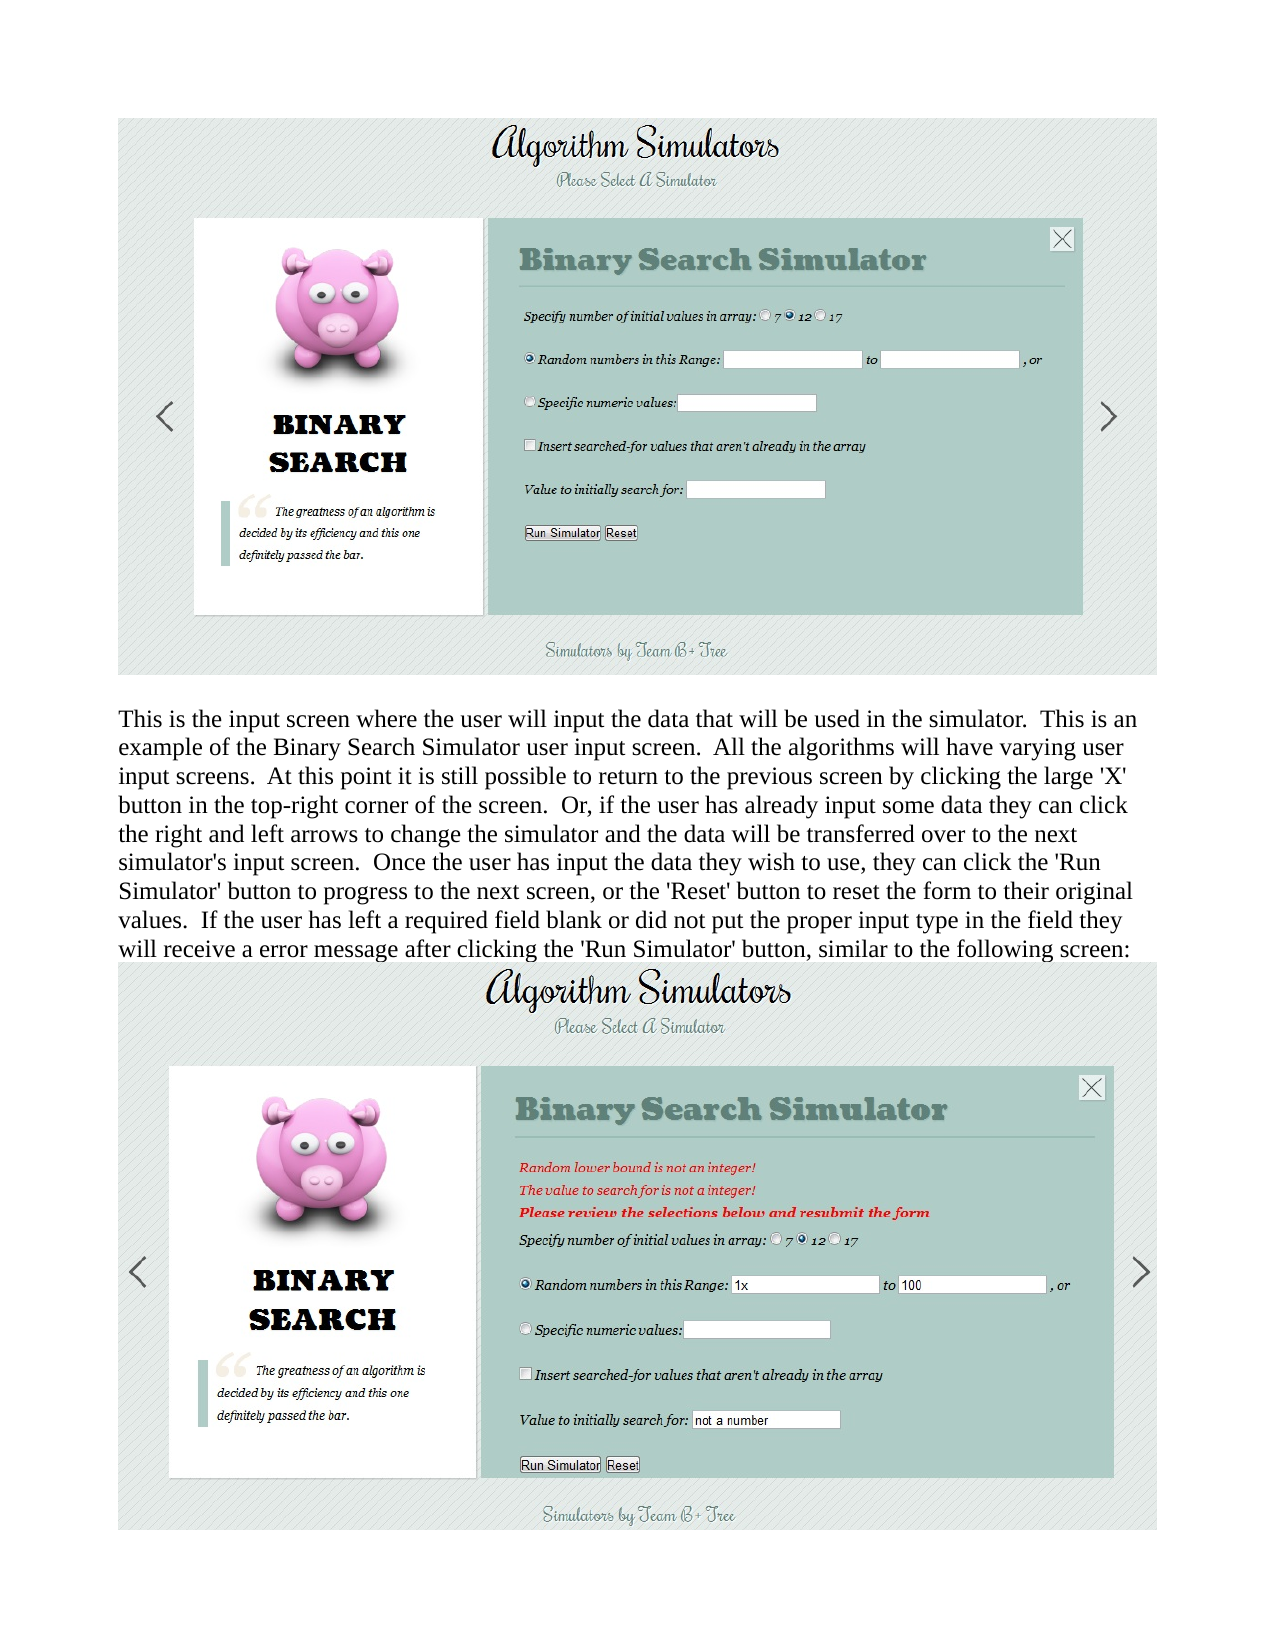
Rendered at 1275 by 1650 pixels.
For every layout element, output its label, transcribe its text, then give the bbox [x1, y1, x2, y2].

text This is the input screen where the user will input the data that will be used in the simulator. This is an example of the Binary Search Simulator user input screen. All the algorithms will have varying user input screens. At this point it is still possible to return to the previous screen by clicking the large 'X' button in the top-right corner of the screen. Or, if the user has already input some data they can click the right and left arrows to change the simulator and the data will be transferred over to the next simulator's input screen. Once the user has input the data they wish to use, they can click the 'Run Simulator' button to progress to the next screen, or the 'Reset' button to reset the form to their original values. If the user has left a required field blank or did not put the proper input type in the field they will receive a error message after clicking the 'Run Simulator' button, similar to the following screen: [118, 704, 1157, 962]
picture [118, 118, 1157, 675]
picture [118, 962, 1157, 1530]
